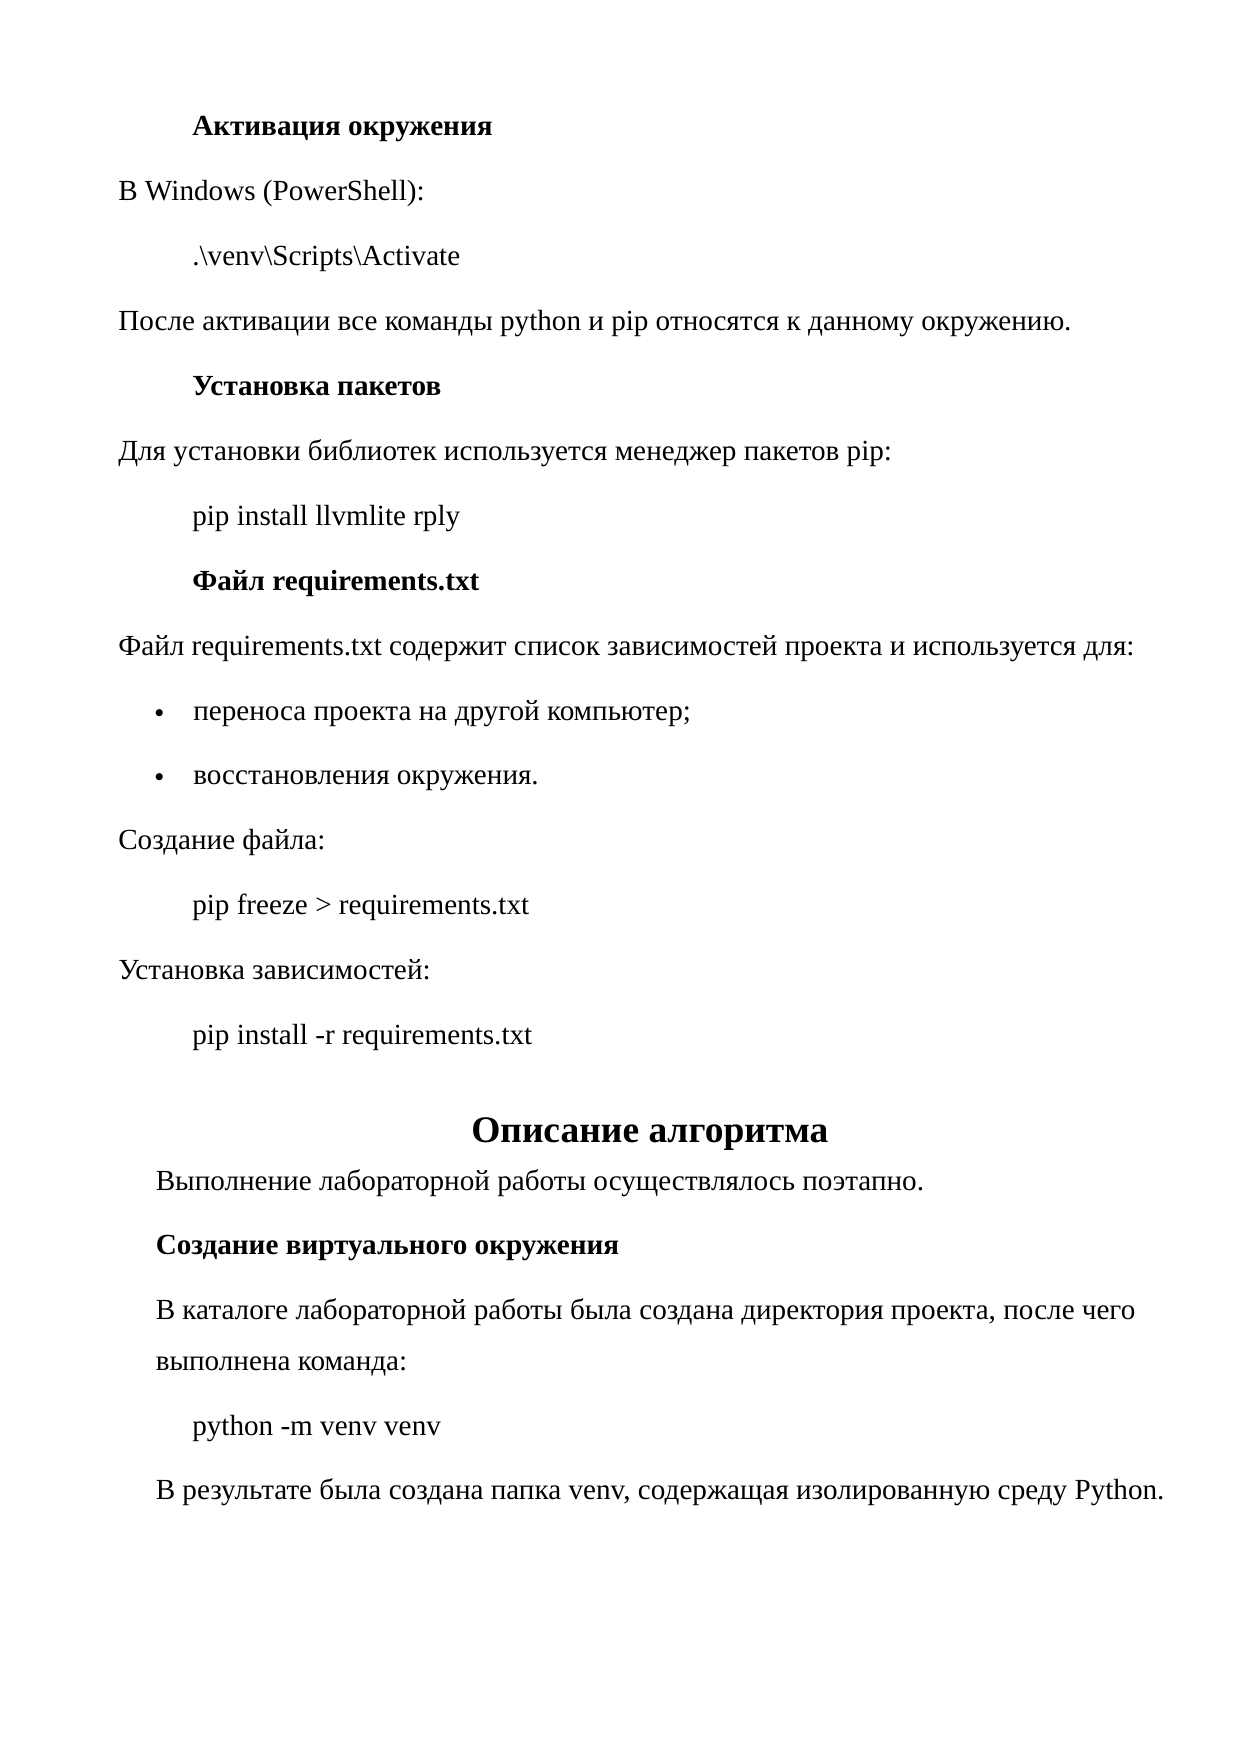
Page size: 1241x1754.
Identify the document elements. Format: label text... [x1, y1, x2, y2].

text После активации все команды python и pip относятся к данному окружению. [118, 303, 1181, 337]
text python -m venv venv [156, 1408, 1181, 1441]
text В Windows (PowerShell): [118, 173, 1181, 207]
text В каталоге лабораторной работы была создана директория проекта, после чего выполнена команда: [156, 1292, 1181, 1376]
list восстановления окружения. [156, 757, 1181, 791]
text pip freeze > requirements.txt [118, 887, 1181, 921]
text Файл requirements.txt [118, 563, 1181, 596]
text Активация окружения [118, 108, 1181, 142]
text pip install -r requirements.txt [118, 1017, 1181, 1051]
text pip install llvmlite rply [118, 498, 1181, 531]
list переноса проекта на другой компьютер; [156, 693, 1181, 726]
text В результате была создана папка venv, содержащая изолированную среду Python. [156, 1472, 1181, 1506]
text Для установки библиотек используется менеджер пакетов pip: [118, 433, 1181, 467]
text Выполнение лабораторной работы осуществлялось поэтапно. [156, 1163, 1181, 1196]
text Установка пакетов [118, 368, 1181, 402]
text Создание файла: [118, 822, 1181, 856]
text Установка зависимостей: [118, 952, 1181, 986]
text Создание виртуального окружения [156, 1227, 1181, 1261]
text .\venv\Scripts\Activate [118, 238, 1181, 272]
text Файл requirements.txt содержит список зависимостей проекта и используется для: [118, 628, 1181, 661]
subtitle Описание алгоритма [118, 1107, 1181, 1150]
